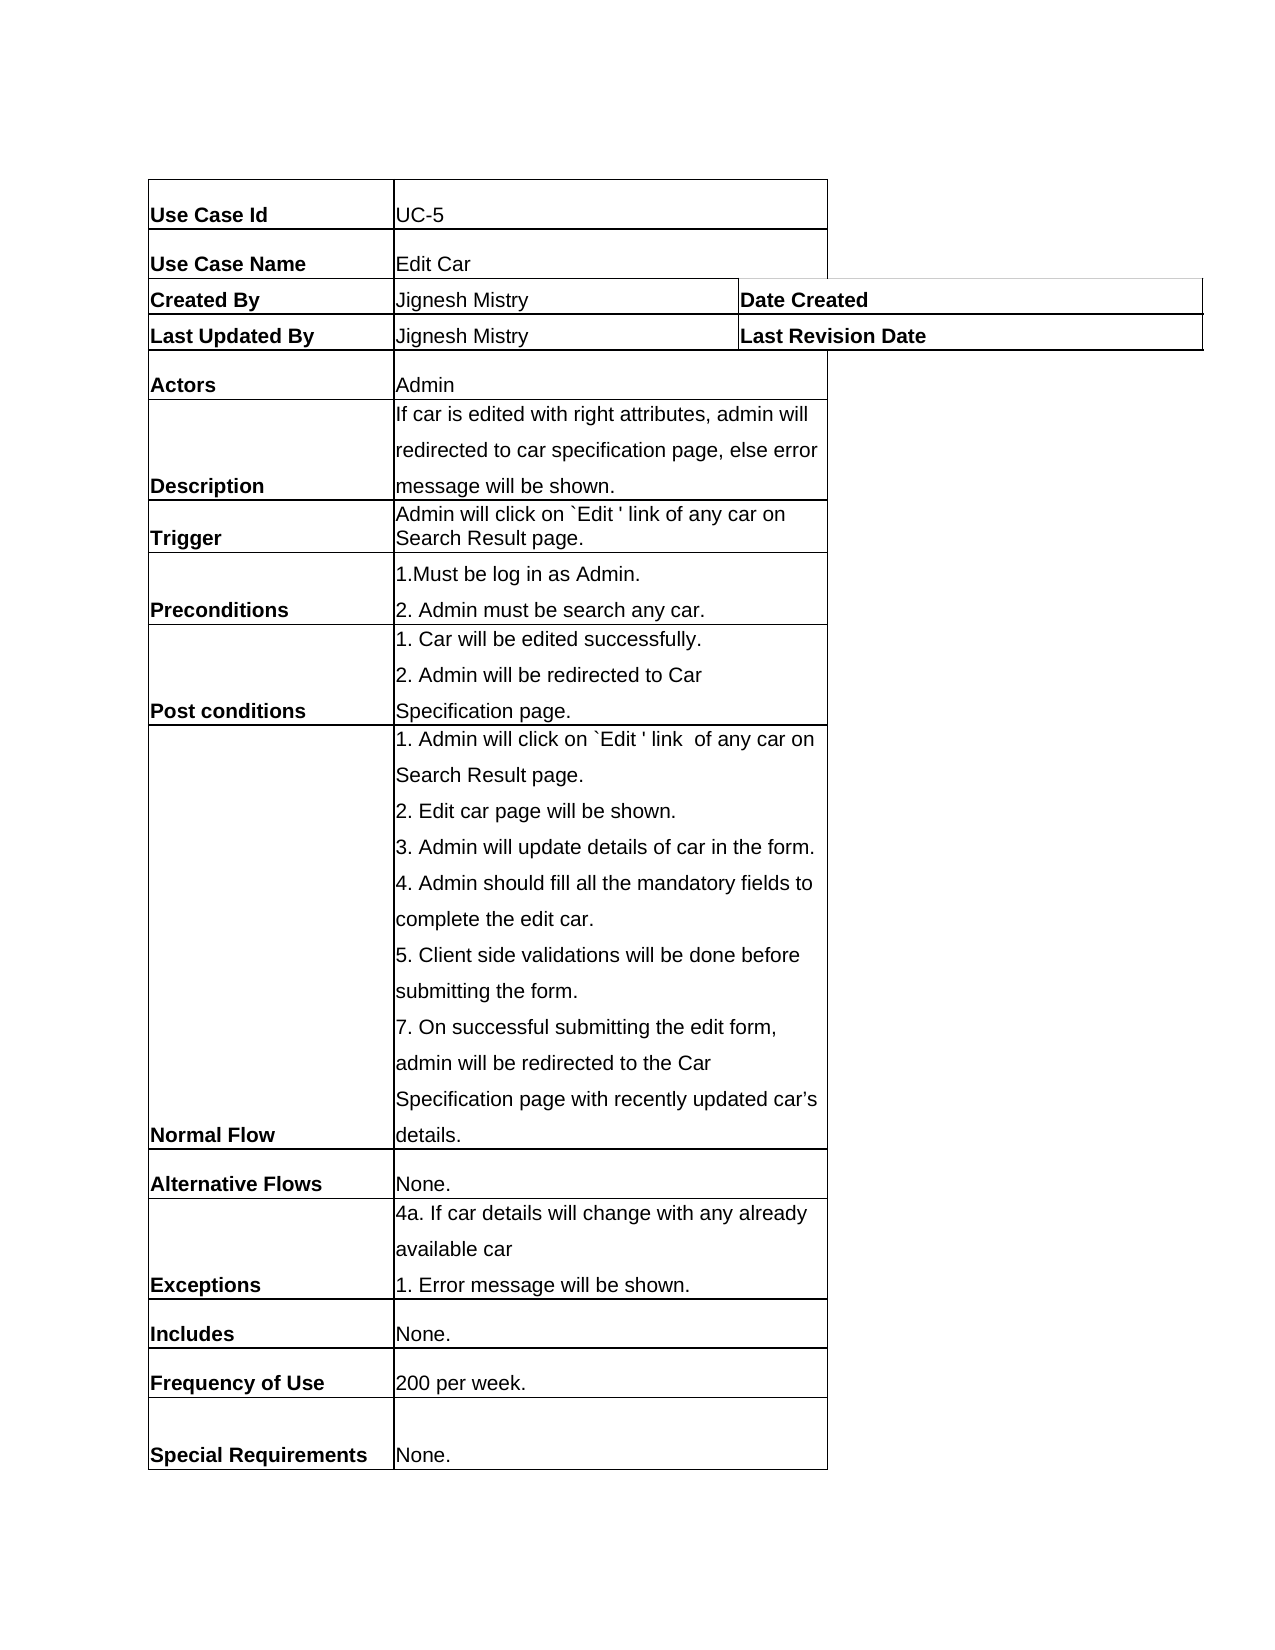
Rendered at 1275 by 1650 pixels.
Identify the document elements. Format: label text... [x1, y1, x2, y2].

table_cell 1. Car will be edited successfully. 2. Admin will be redirected to Car Specification page. [395, 625, 827, 724]
table_cell If car is edited with right attributes, admin will redirected to car specification page, else error message will be shown. [395, 400, 827, 499]
table_cell Jignesh Mistry [395, 279, 738, 313]
table_cell Special Requirements [149, 1398, 393, 1468]
table_header UC-5 [395, 180, 827, 228]
table_cell Normal Flow [149, 726, 393, 1148]
table_cell Edit Car [395, 230, 827, 277]
table_cell Preconditions [149, 553, 393, 623]
table_cell 1.Must be log in as Admin. 2. Admin must be search any car. [395, 553, 827, 623]
table_cell Exceptions [149, 1199, 393, 1298]
table_cell Last Revision Date [739, 315, 1202, 349]
table_cell Includes [149, 1300, 393, 1347]
table_cell Created By [149, 279, 393, 313]
table_cell None. [395, 1300, 827, 1347]
table_cell 1. Admin will click on `Edit ' link of any car on Search Result page. 2. Edit car page will be shown. 3. Admin will update details of car in the form. 4. Admin should fill all the mandatory fields to complete the edit car. 5. Client side validations will be done before submitting the form. 7. On successful submitting the edit form, admin will be redirected to the Car Specification page with recently updated car’s details. [395, 726, 827, 1148]
table_cell Admin [395, 351, 827, 398]
table_cell 200 per week. [395, 1349, 827, 1397]
table_cell Admin will click on `Edit ' link of any car on Search Result page. [395, 501, 827, 552]
table_cell Use Case Name [149, 230, 393, 277]
table_cell 4a. If car details will change with any already available car 1. Error message will be shown. [395, 1199, 827, 1298]
table_header Use Case Id [149, 180, 393, 228]
table_cell Last Updated By [149, 315, 393, 349]
table_cell Frequency of Use [149, 1349, 393, 1397]
table_cell Actors [149, 351, 393, 398]
table_cell None. [395, 1150, 827, 1197]
table_cell None. [395, 1398, 827, 1468]
table_cell Trigger [149, 501, 393, 552]
table_cell Jignesh Mistry [395, 315, 738, 349]
table_cell Description [149, 400, 393, 499]
table_cell Post conditions [149, 625, 393, 724]
table_cell Alternative Flows [149, 1150, 393, 1197]
table_cell Date Created [739, 279, 1202, 313]
